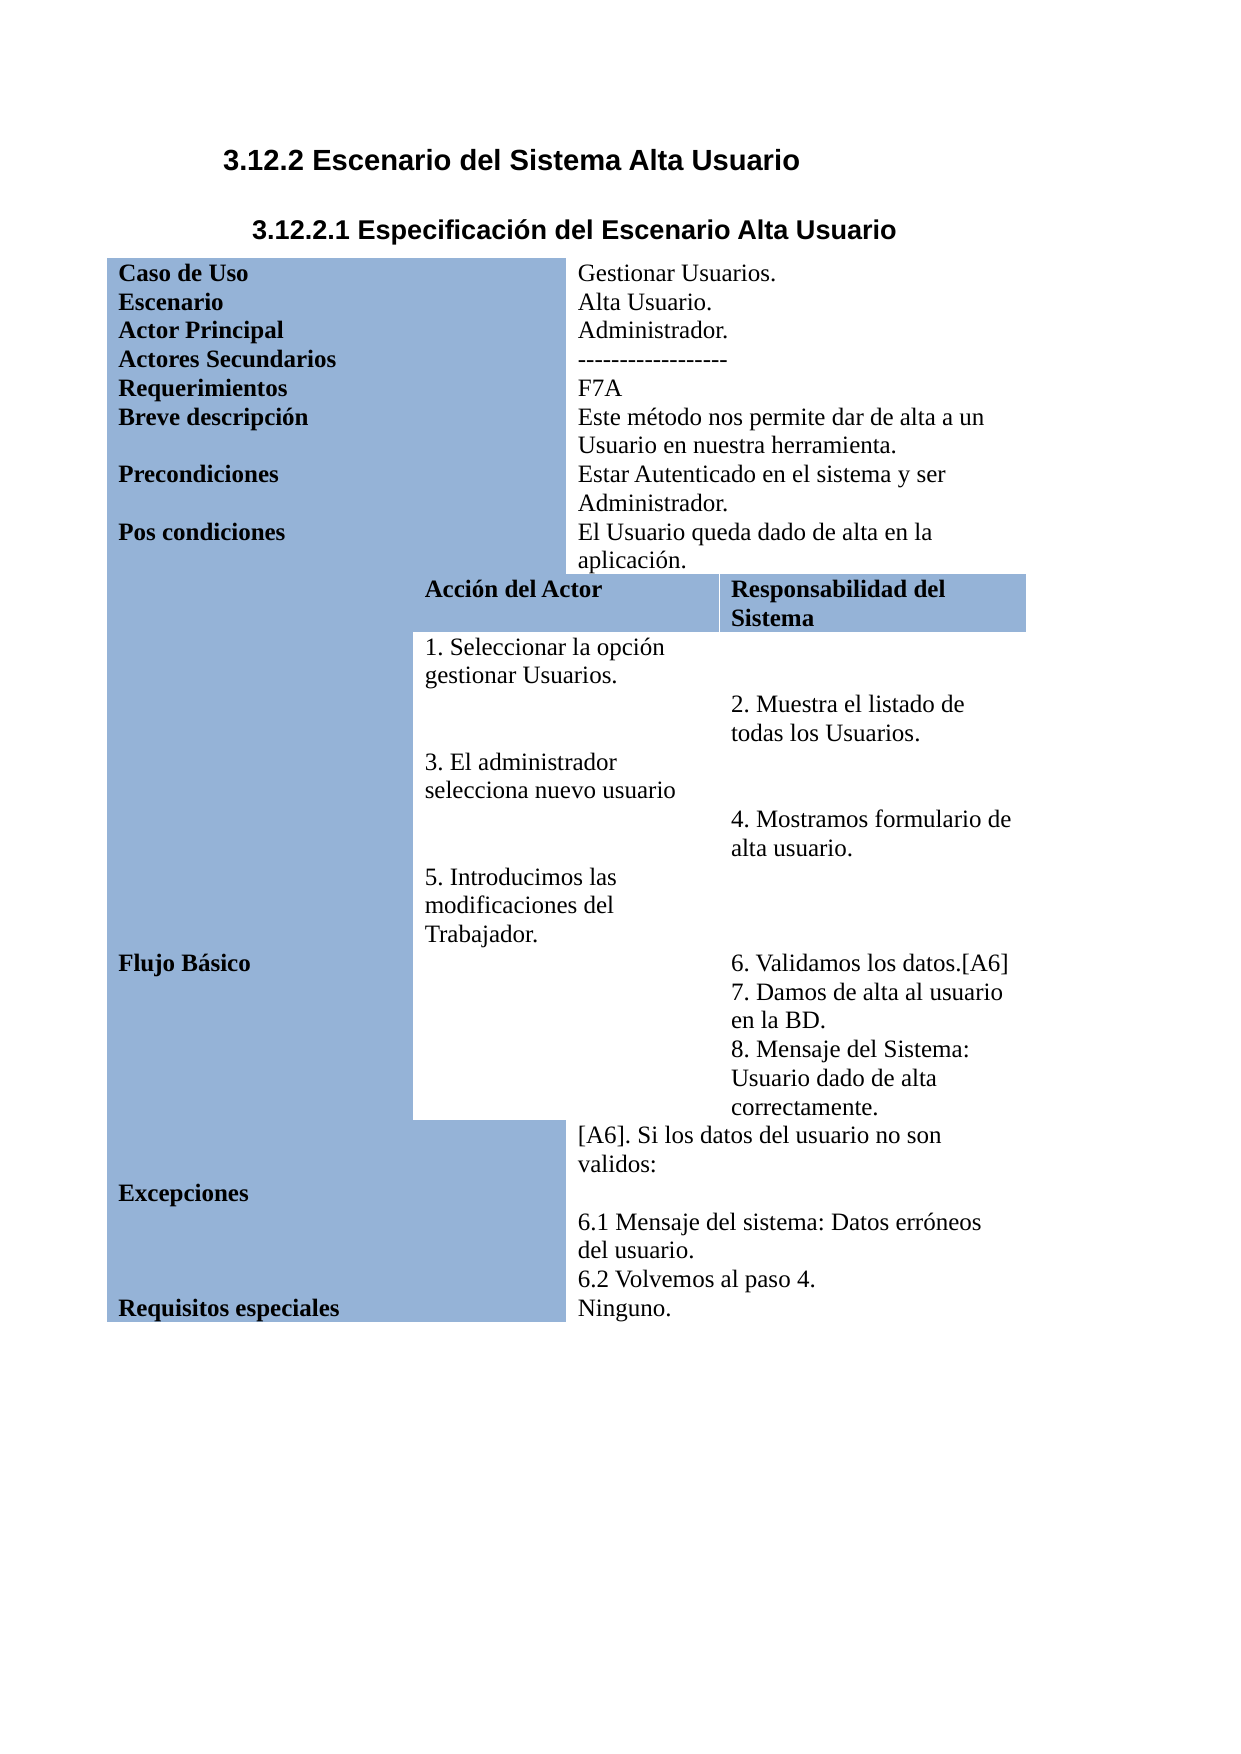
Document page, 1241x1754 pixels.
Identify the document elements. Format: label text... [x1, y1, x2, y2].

table_cell Breve descripción [107, 402, 566, 459]
table_cell Ninguno. [566, 1293, 1026, 1322]
table_cell [413, 948, 719, 977]
table_cell 8. Mensaje del Sistema: Usuario dado de alta correctamente. [720, 1034, 1026, 1120]
table_cell Requisitos especiales [107, 1293, 566, 1322]
table_header Flujo Básico [107, 574, 413, 1120]
table_cell [720, 747, 1026, 804]
table_cell [413, 689, 719, 747]
table_cell 7. Damos de alta al usuario en la BD. [720, 977, 1026, 1034]
table_cell [720, 862, 1026, 948]
subtitle Escenario del Sistema Alta Usuario [215, 143, 1122, 177]
table_cell [720, 632, 1026, 689]
table_header Responsabilidad del Sistema [720, 574, 1026, 632]
table_header [A6]. Si los datos del usuario no son validos: 6.1 Mensaje del sistema: Datos erróneos del usuario. 6.2 Volvemos al paso 4. [566, 1120, 1026, 1293]
table_cell Actores Secundarios [107, 344, 566, 373]
table_cell 6. Validamos los datos.[A6] [720, 948, 1026, 977]
table_cell [413, 977, 719, 1034]
list Especificación del Escenario Alta Usuario [244, 214, 1122, 245]
table_cell Este método nos permite dar de alta a un Usuario en nuestra herramienta. [566, 402, 1026, 459]
table_cell Actor Principal [107, 315, 566, 344]
table_cell 2. Muestra el listado de todas los Usuarios. [720, 689, 1026, 747]
table_cell Administrador. [566, 315, 1026, 344]
table_cell ------------------ [566, 344, 1026, 373]
table_cell Pos condiciones [107, 517, 566, 574]
table_header Gestionar Usuarios. [566, 258, 1026, 287]
table_cell Escenario [107, 287, 566, 315]
table_cell 1. Seleccionar la opción gestionar Usuarios. [413, 632, 719, 689]
table_cell F7A [566, 373, 1026, 402]
table_cell [413, 1034, 719, 1120]
table_cell Alta Usuario. [566, 287, 1026, 315]
table_cell El Usuario queda dado de alta en la aplicación. [566, 517, 1026, 574]
table_cell [413, 804, 719, 862]
table_cell Estar Autenticado en el sistema y ser Administrador. [566, 459, 1026, 517]
table_cell 4. Mostramos formulario de alta usuario. [720, 804, 1026, 862]
table_header Acción del Actor [413, 574, 719, 632]
table_header Excepciones [107, 1120, 566, 1293]
table_cell Requerimientos [107, 373, 566, 402]
table_header Caso de Uso [107, 258, 566, 287]
table_cell 5. Introducimos las modificaciones del Trabajador. [413, 862, 719, 948]
table_cell Precondiciones [107, 459, 566, 517]
table_cell 3. El administrador selecciona nuevo usuario [413, 747, 719, 804]
